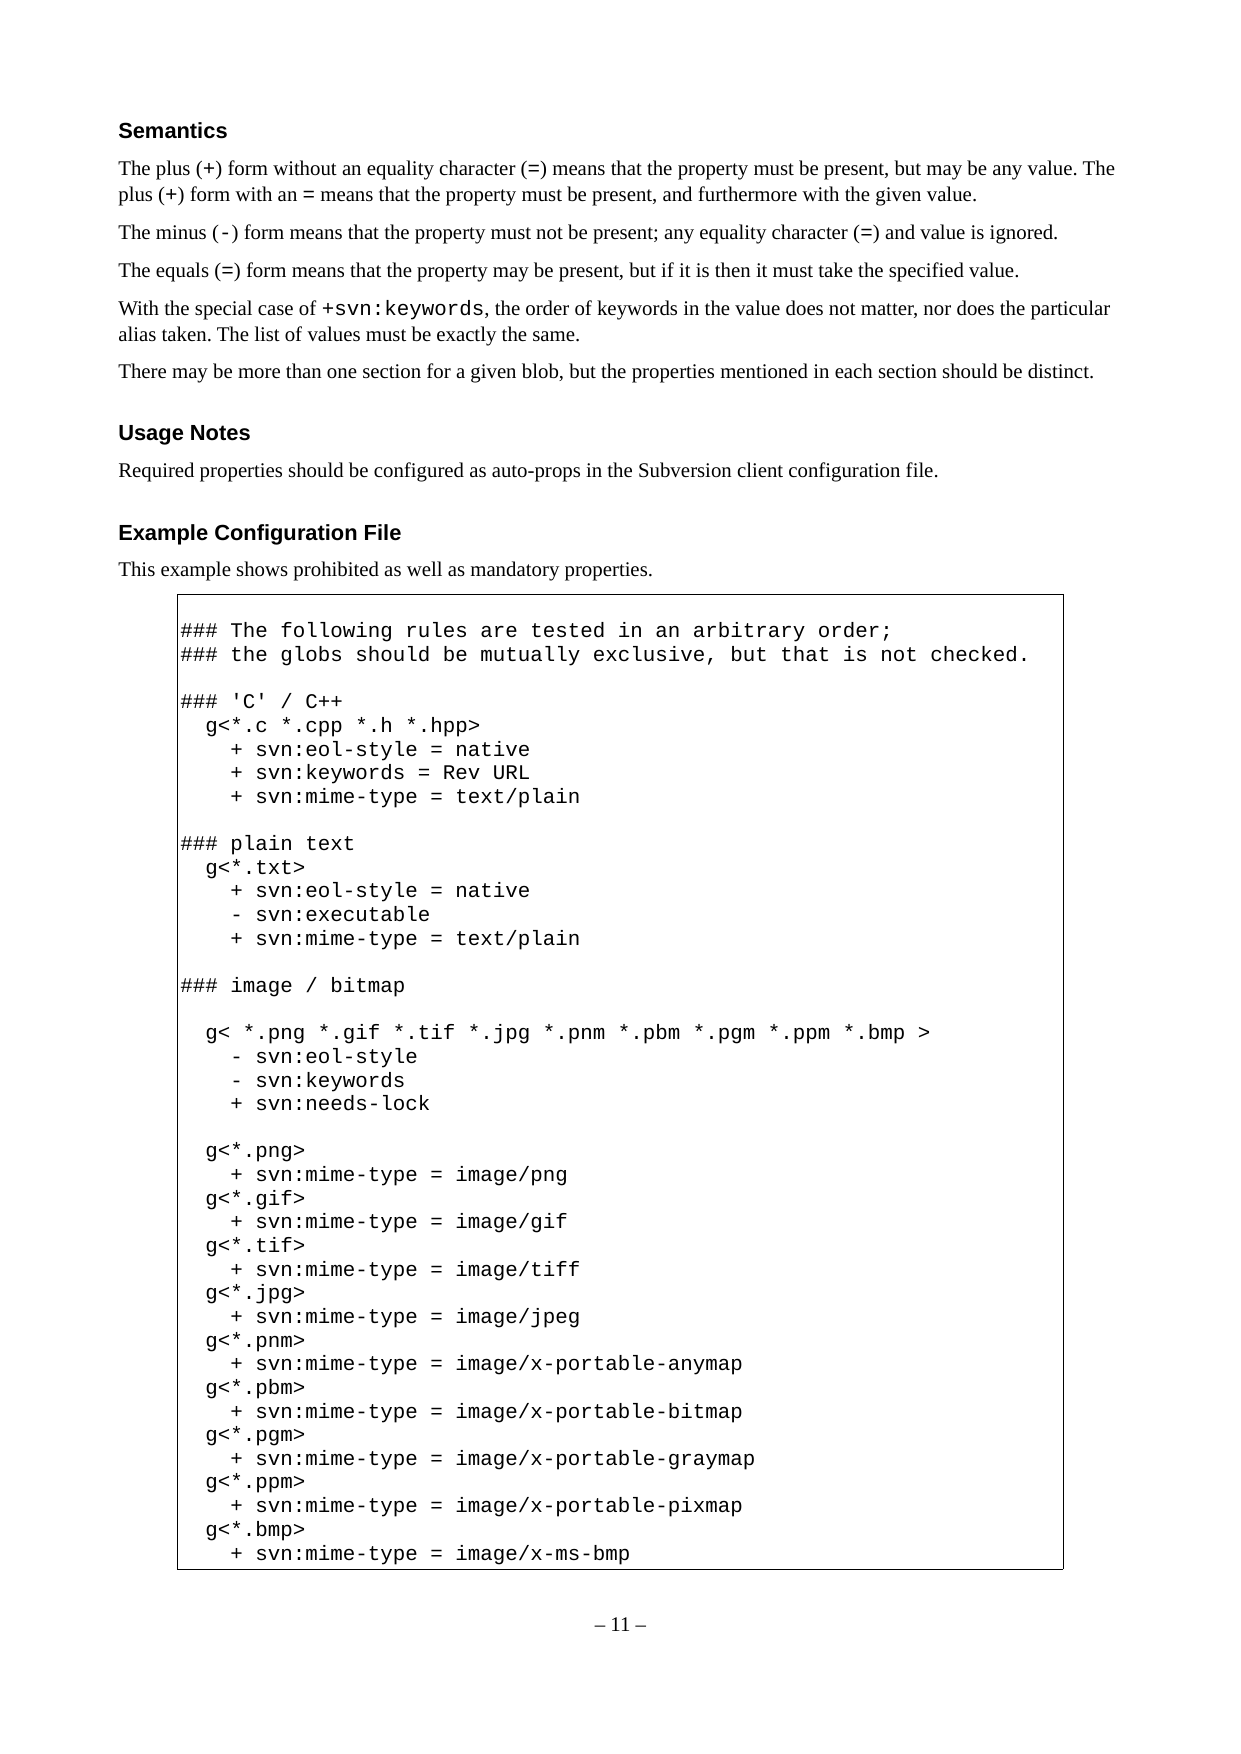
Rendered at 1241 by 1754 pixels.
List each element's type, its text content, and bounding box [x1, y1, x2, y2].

text g<*.bmp> [178, 1516, 1063, 1539]
text + svn:eol-style = native [178, 877, 1063, 901]
subtitle Usage Notes [118, 420, 1122, 445]
text + svn:mime-type = image/x-ms-bmp [178, 1539, 1063, 1569]
text + svn:mime-type = image/x-portable-graymap [178, 1445, 1063, 1468]
text g<*.gif> [178, 1185, 1063, 1208]
text g<*.pnm> [178, 1327, 1063, 1350]
text + svn:mime-type = image/x-portable-anymap [178, 1350, 1063, 1374]
subtitle Example Configuration File [118, 519, 1122, 544]
text g<*.ppm> [178, 1468, 1063, 1492]
text g< *.png *.gif *.tif *.jpg *.pnm *.pbm *.pgm *.ppm *.bmp > [178, 1019, 1063, 1043]
text There may be more than one section for a given blob, but the properties mentioned in each section should be distinct. [118, 358, 1122, 383]
text The plus (+) form without an equality character (=) means that the property must be present, but may be any value. The plus (+) form with an = means that the property must be present, and furthermore with the given value. [118, 156, 1122, 207]
text ### 'C' / C++ [178, 688, 1063, 712]
text g<*.tif> [178, 1232, 1063, 1256]
text g<*.c *.cpp *.h *.hpp> [178, 712, 1063, 736]
text - svn:keywords [178, 1067, 1063, 1090]
text ### the globs should be mutually exclusive, but that is not checked. [178, 641, 1063, 668]
text + svn:needs-lock [178, 1090, 1063, 1117]
text ### The following rules are tested in an arbitrary order; [178, 617, 1063, 641]
text g<*.jpg> [178, 1279, 1063, 1303]
text The minus (-) form means that the property must not be present; any equality character (=) and value is ignored. [118, 220, 1122, 246]
text + svn:eol-style = native [178, 736, 1063, 759]
text g<*.pbm> [178, 1374, 1063, 1398]
text The equals (=) form means that the property may be present, but if it is then it must take the specified value. [118, 258, 1122, 284]
text g<*.txt> [178, 854, 1063, 877]
text + svn:mime-type = image/gif [178, 1208, 1063, 1232]
text + svn:keywords = Rev URL [178, 759, 1063, 783]
text + svn:mime-type = image/png [178, 1161, 1063, 1185]
text This example shows prohibited as well as mandatory properties. [118, 557, 1122, 581]
text + svn:mime-type = image/tiff [178, 1256, 1063, 1279]
text + svn:mime-type = image/x-portable-pixmap [178, 1492, 1063, 1516]
text - svn:eol-style [178, 1043, 1063, 1067]
text ### plain text [178, 830, 1063, 854]
text + svn:mime-type = text/plain [178, 783, 1063, 809]
text - svn:executable [178, 901, 1063, 925]
text g<*.pgm> [178, 1421, 1063, 1445]
text ### image / bitmap [178, 972, 1063, 999]
text g<*.png> [178, 1137, 1063, 1161]
text With the special case of +svn:keywords, the order of keywords in the value does not matter, nor does the particular alias taken. The list of values must be exactly the same. [118, 296, 1122, 346]
subtitle Semantics [118, 118, 1122, 143]
text + svn:mime-type = text/plain [178, 925, 1063, 951]
text + svn:mime-type = image/x-portable-bitmap [178, 1398, 1063, 1421]
text + svn:mime-type = image/jpeg [178, 1303, 1063, 1327]
text Required properties should be configured as auto-props in the Subversion client configuration file. [118, 458, 1122, 482]
